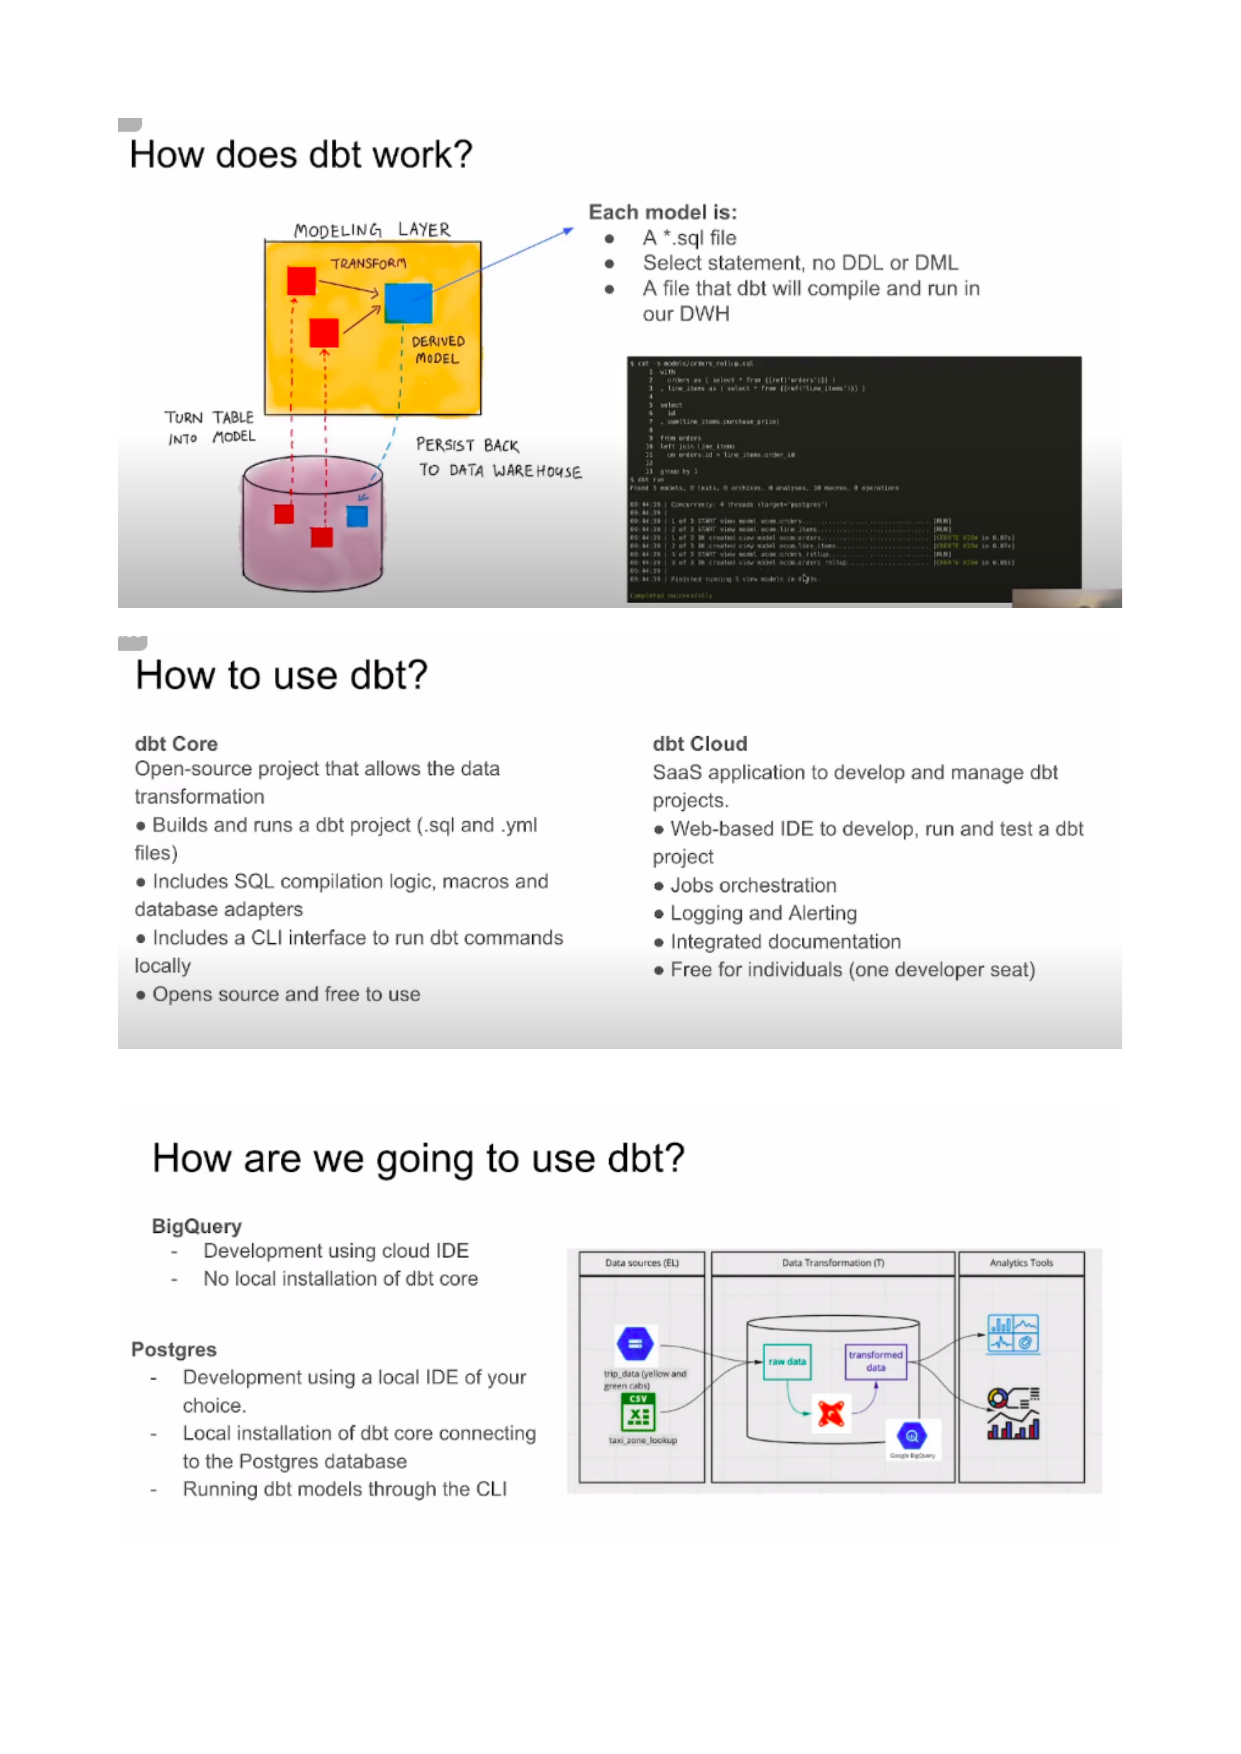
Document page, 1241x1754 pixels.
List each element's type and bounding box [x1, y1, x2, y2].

picture [118, 118, 1123, 608]
picture [118, 1105, 1123, 1541]
picture [118, 636, 1123, 1049]
